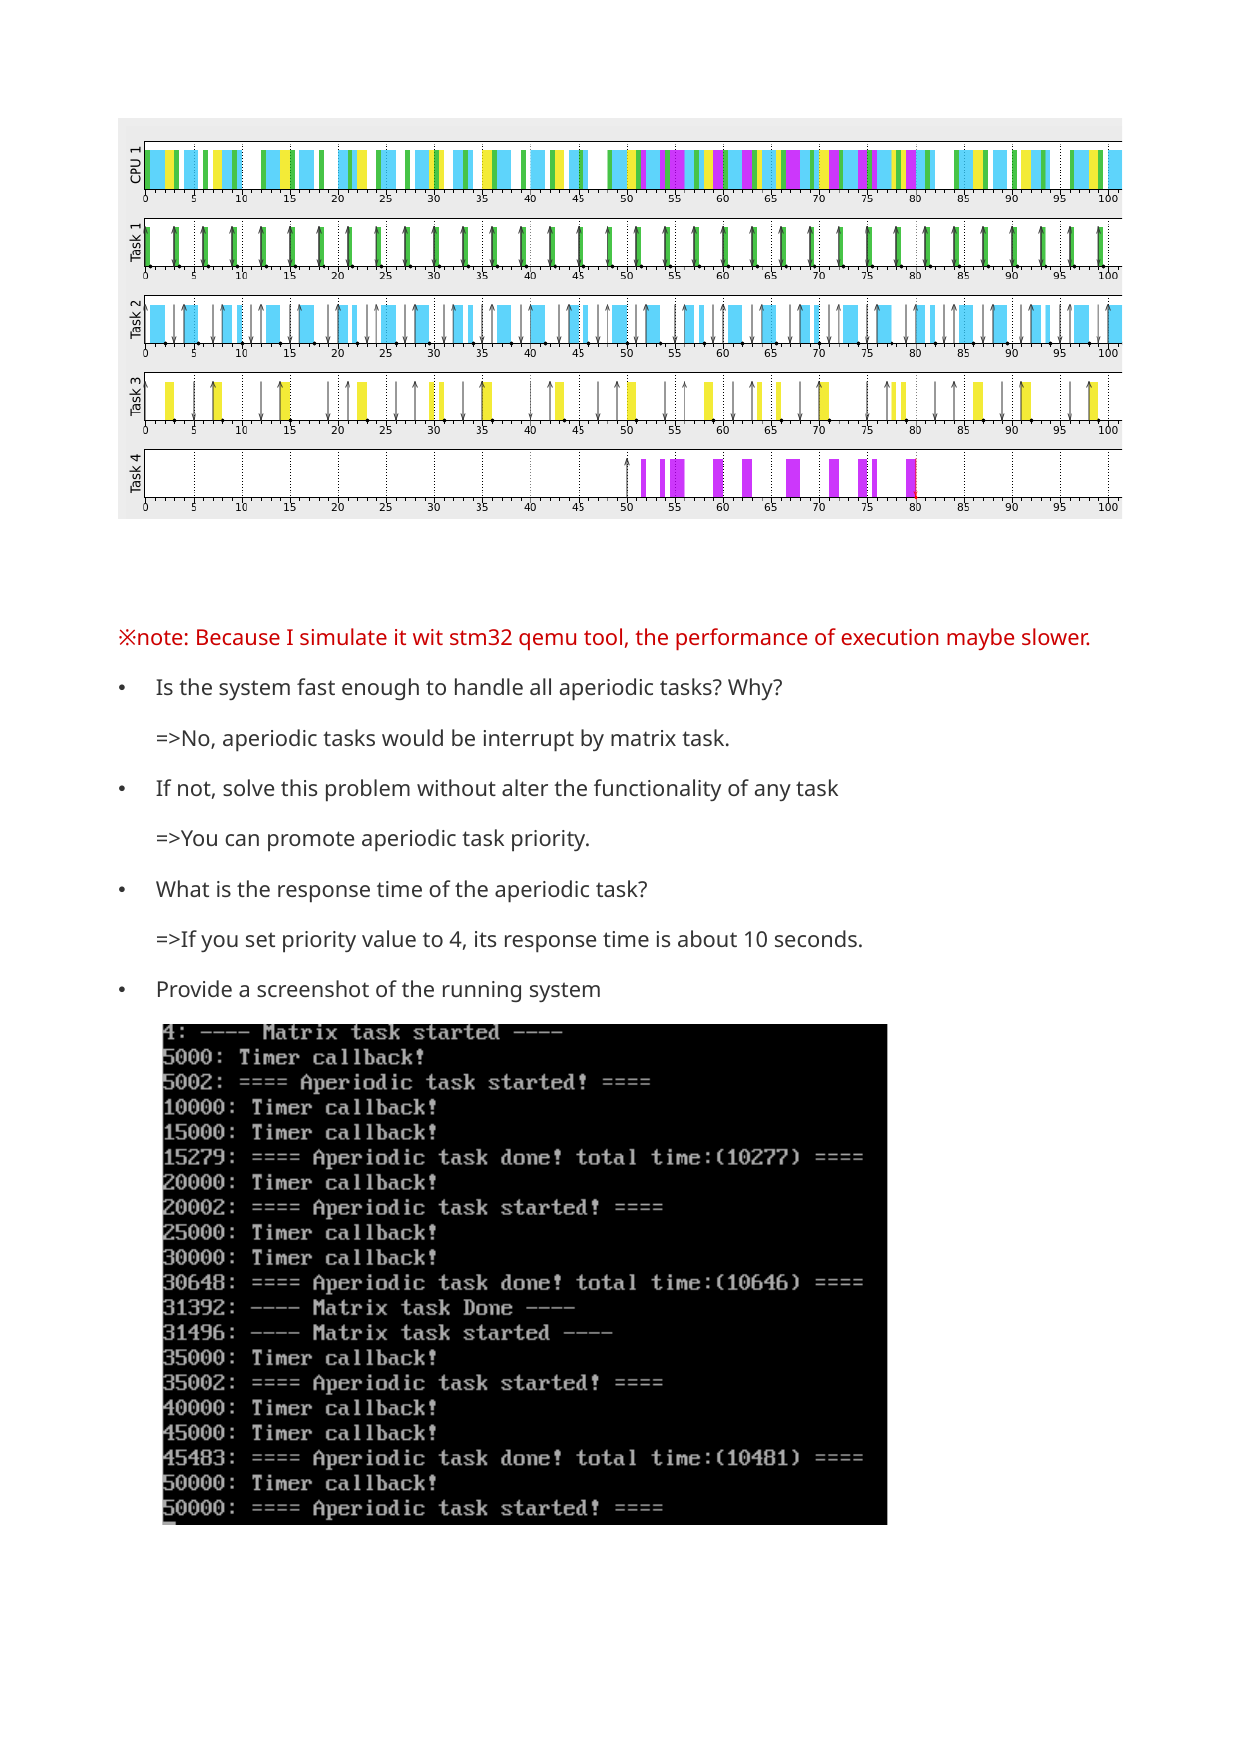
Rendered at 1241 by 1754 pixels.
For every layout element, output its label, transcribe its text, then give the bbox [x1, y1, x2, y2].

text ※note: Because I simulate it wit stm32 qemu tool, the performance of execution maybe slower. [118, 622, 1122, 652]
list Is the system fast enough to handle all aperiodic tasks? Why? [118, 672, 1122, 702]
list =>If you set priority value to 4, its response time is about 10 seconds. [118, 924, 1122, 954]
picture [118, 118, 1123, 519]
list =>No, aperiodic tasks would be interrupt by matrix task. [118, 723, 1122, 752]
list What is the response time of the aperiodic task? [118, 873, 1122, 903]
list =>You can promote aperiodic task priority. [118, 823, 1122, 853]
picture [162, 1024, 888, 1525]
list Provide a screenshot of the running system [118, 974, 1122, 1004]
list If not, solve this problem without alter the functionality of any task [118, 773, 1122, 803]
